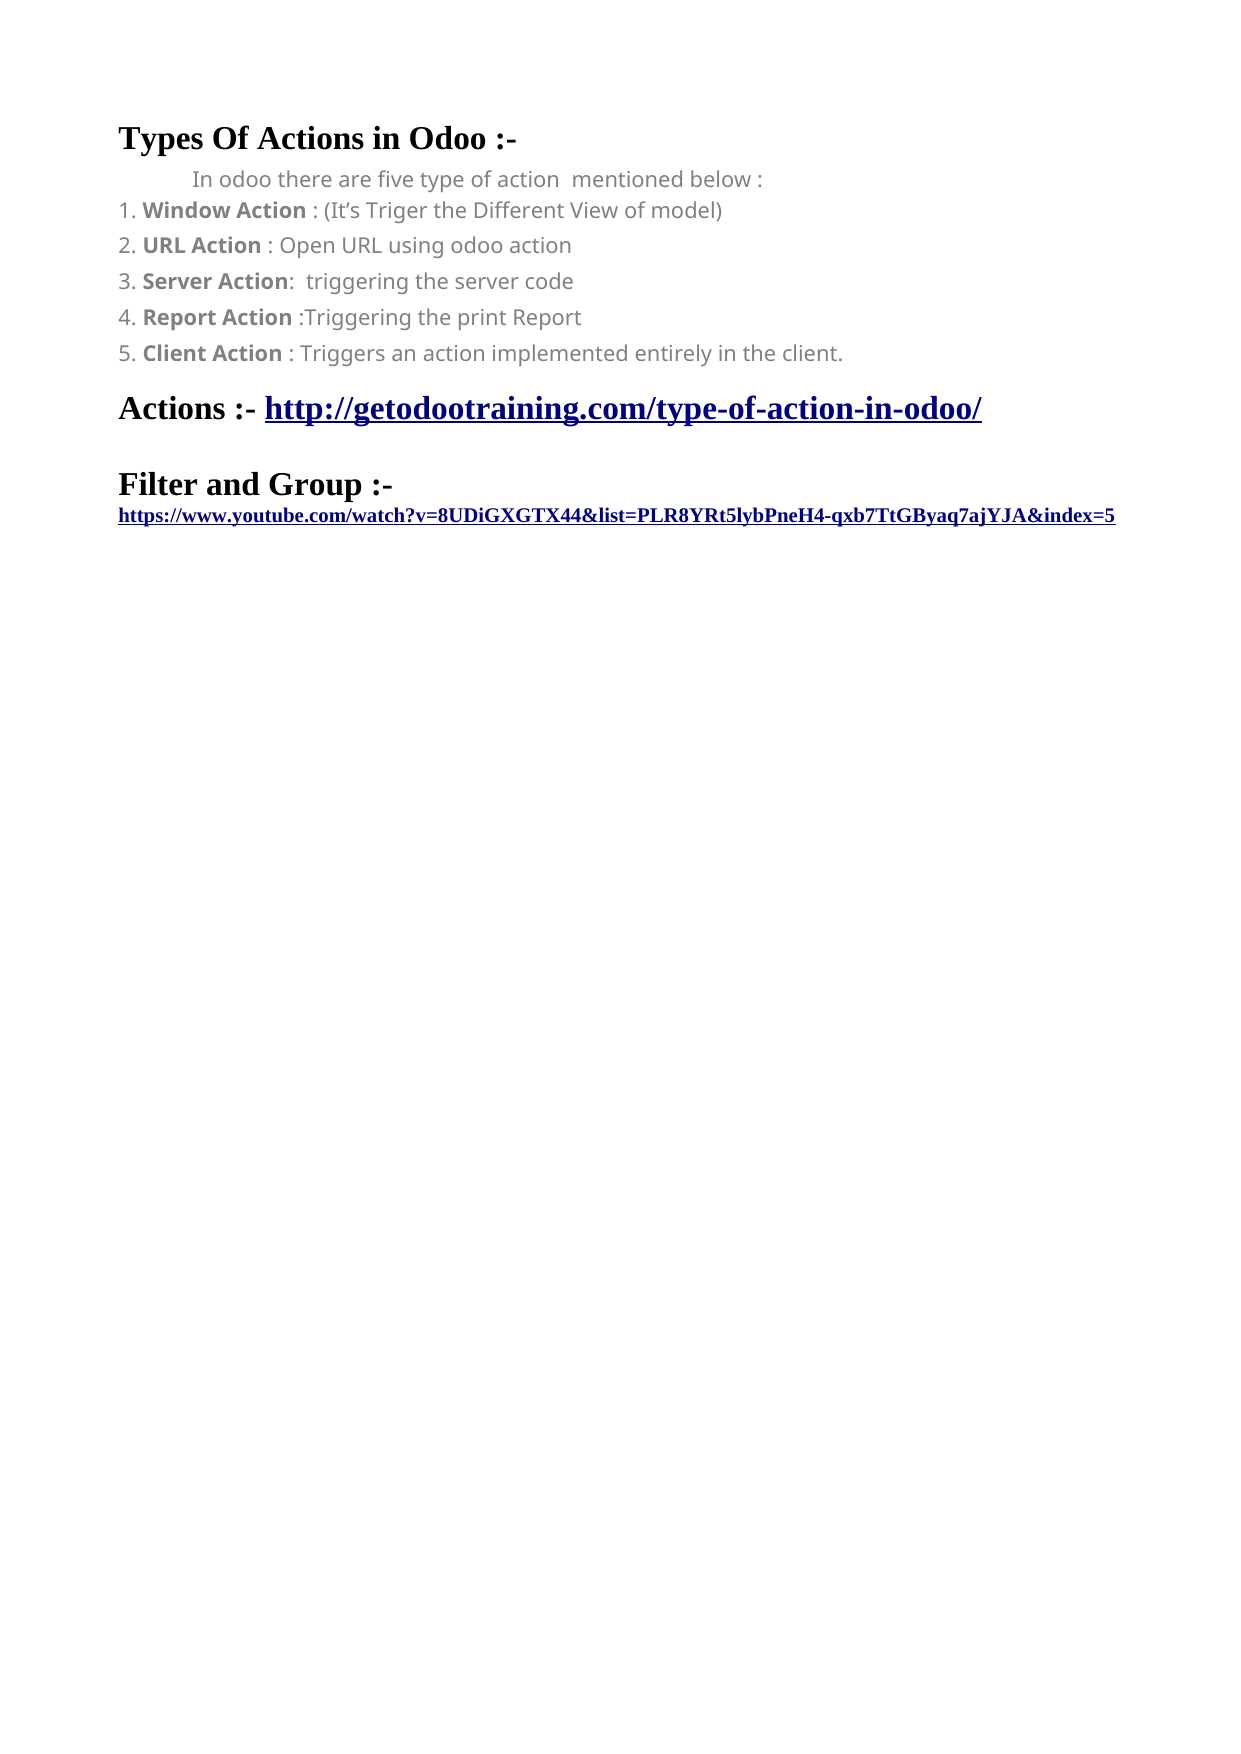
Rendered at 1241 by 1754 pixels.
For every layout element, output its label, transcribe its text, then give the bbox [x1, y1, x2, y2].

text https://www.youtube.com/watch?v=8UDiGXGTX44&list=PLR8YRt5lybPneH4-qxb7TtGByaq7ajYJA&index=5 [118, 503, 1122, 527]
text Actions :- http://getodootraining.com/type-of-action-in-odoo/ [118, 388, 1122, 426]
text Filter and Group :- [118, 465, 1122, 503]
text Types Of Actions in Odoo :- [118, 118, 1122, 156]
text 1. Window Action : (It’s Triger the Different View of model) 2. URL Action : Open URL using odoo action 3. Server Action: triggering the server code 4. Report Action :Triggering the print Report 5. Client Action : Triggers an action implemented entirely in the client. [118, 195, 1122, 367]
text In odoo there are five type of action mentioned below : [118, 156, 1122, 195]
